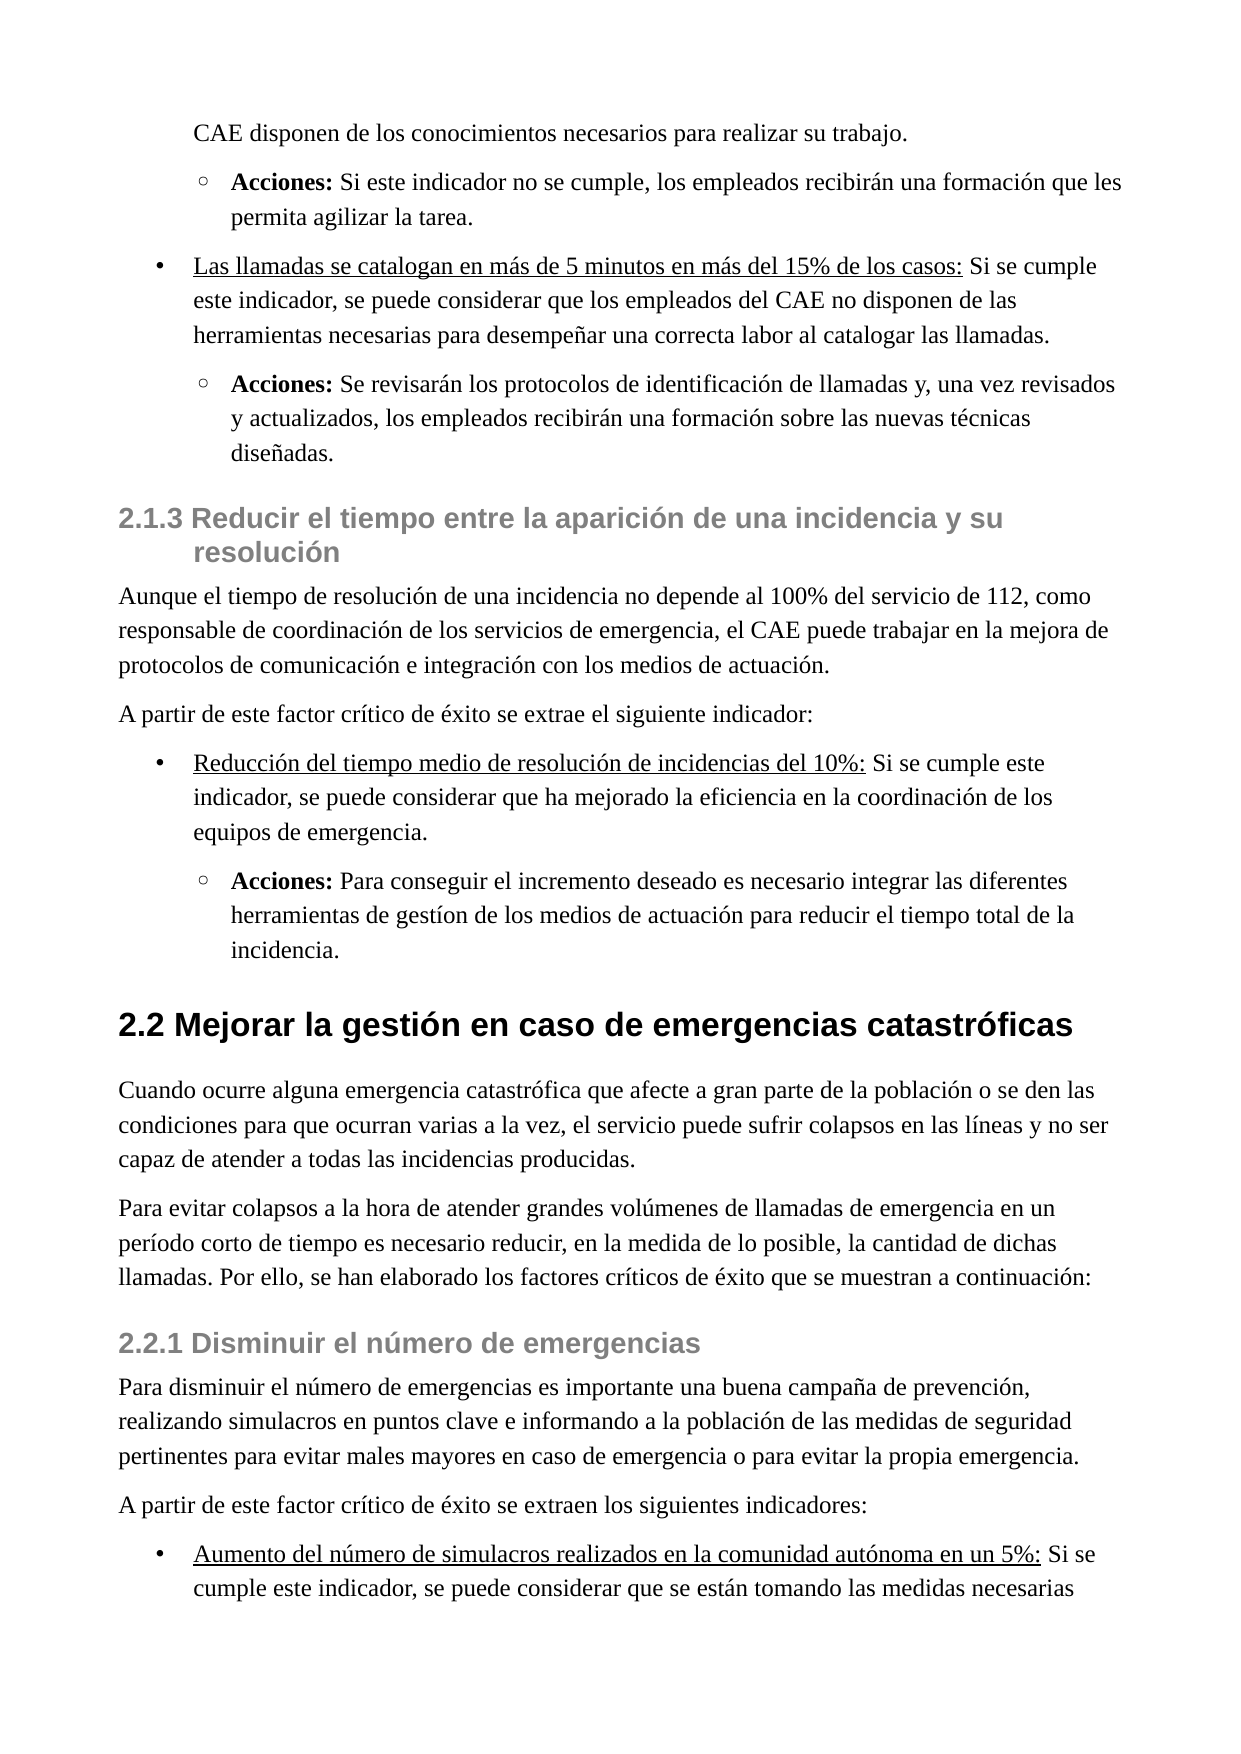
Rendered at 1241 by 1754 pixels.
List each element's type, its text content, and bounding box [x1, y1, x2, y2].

text Cuando ocurre alguna emergencia catastrófica que afecte a gran parte de la población o se den las condiciones para que ocurran varias a la vez, el servicio puede sufrir colapsos en las líneas y no ser capaz de atender a todas las incidencias producidas. [118, 1075, 1122, 1173]
list Acciones: Para conseguir el incremento deseado es necesario integrar las diferentes herramientas de gestíon de los medios de actuación para reducir el tiempo total de la incidencia. [193, 866, 1122, 964]
subtitle 2.2.1 Disminuir el número de emergencias [118, 1326, 1122, 1359]
text Para evitar colapsos a la hora de atender grandes volúmenes de llamadas de emergencia en un período corto de tiempo es necesario reducir, en la medida de lo posible, la cantidad de dichas llamadas. Por ello, se han elaborado los factores críticos de éxito que se muestran a continuación: [118, 1193, 1122, 1291]
list CAE disponen de los conocimientos necesarios para realizar su trabajo. [156, 118, 1122, 147]
list Reducción del tiempo medio de resolución de incidencias del 10%: Si se cumple este indicador, se puede considerar que ha mejorado la eficiencia en la coordinación de los equipos de emergencia. [156, 748, 1122, 846]
list Aumento del número de simulacros realizados en la comunidad autónoma en un 5%: Si se cumple este indicador, se puede considerar que se están tomando las medidas necesarias [156, 1539, 1122, 1602]
text A partir de este factor crítico de éxito se extrae el siguiente indicador: [118, 699, 1122, 728]
subtitle 2.2 Mejorar la gestión en caso de emergencias catastróficas [118, 1005, 1122, 1043]
text Aunque el tiempo de resolución de una incidencia no depende al 100% del servicio de 112, como responsable de coordinación de los servicios de emergencia, el CAE puede trabajar en la mejora de protocolos de comunicación e integración con los medios de actuación. [118, 581, 1122, 679]
text A partir de este factor crítico de éxito se extraen los siguientes indicadores: [118, 1490, 1122, 1519]
text Para disminuir el número de emergencias es importante una buena campaña de prevención, realizando simulacros en puntos clave e informando a la población de las medidas de seguridad pertinentes para evitar males mayores en caso de emergencia o para evitar la propia emergencia. [118, 1372, 1122, 1470]
list Las llamadas se catalogan en más de 5 minutos en más del 15% de los casos: Si se cumple este indicador, se puede considerar que los empleados del CAE no disponen de las herramientas necesarias para desempeñar una correcta labor al catalogar las llamadas. [156, 251, 1122, 348]
list Acciones: Se revisarán los protocolos de identificación de llamadas y, una vez revisados y actualizados, los empleados recibirán una formación sobre las nuevas técnicas diseñadas. [193, 369, 1122, 466]
list Acciones: Si este indicador no se cumple, los empleados recibirán una formación que les permita agilizar la tarea. [193, 167, 1122, 230]
subtitle 2.1.3 Reducir el tiempo entre la aparición de una incidencia y su resolución [118, 501, 1122, 568]
